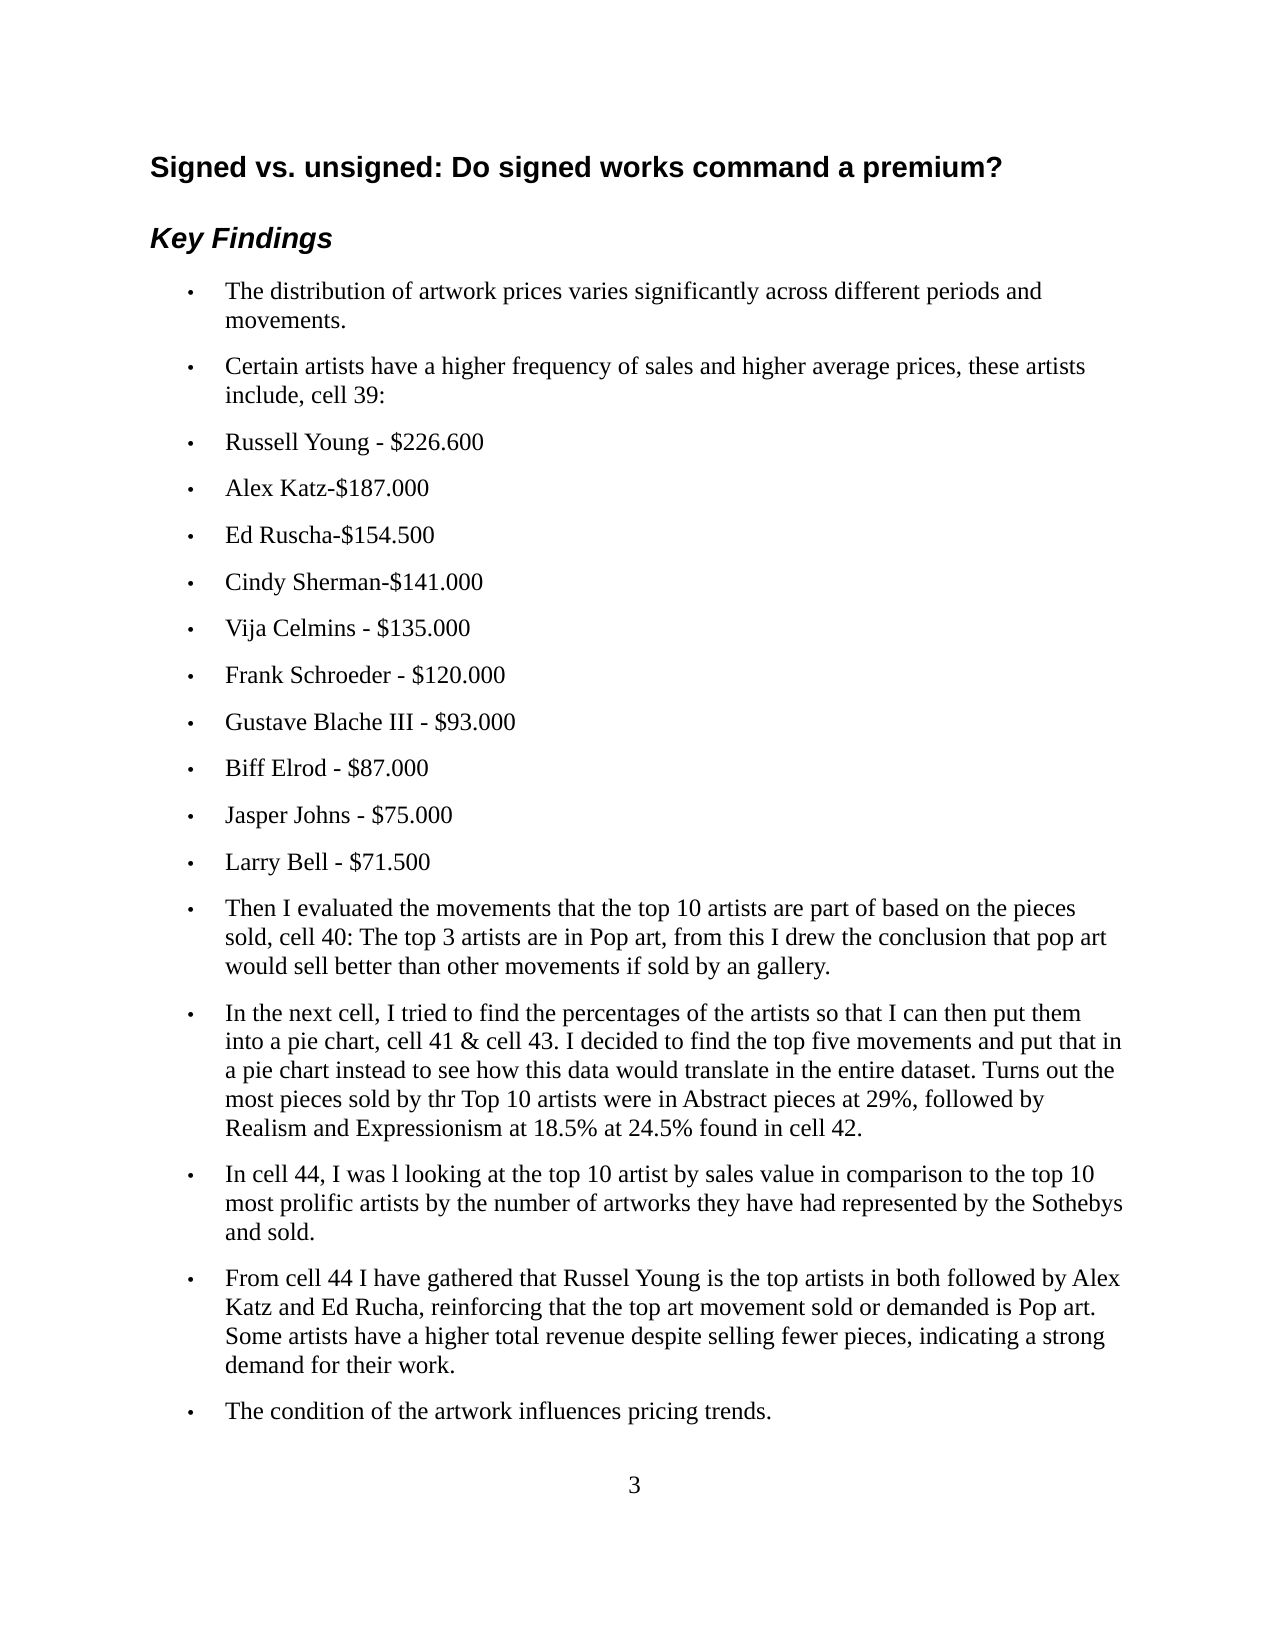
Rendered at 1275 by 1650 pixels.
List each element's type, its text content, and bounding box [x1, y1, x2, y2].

list Alex Katz-$187.000 [187, 473, 1125, 502]
list Frank Schroeder - $120.000 [187, 660, 1125, 689]
list Vija Celmins - $135.000 [187, 613, 1125, 642]
list Certain artists have a higher frequency of sales and higher average prices, these artists include, cell 39: [187, 351, 1125, 409]
subtitle Key Findings [150, 221, 1125, 254]
list Ed Ruscha-$154.500 [187, 520, 1125, 549]
list Russell Young - $226.600 [187, 427, 1125, 456]
list In cell 44, I was l looking at the top 10 artist by sales value in comparison to the top 10 most prolific artists by the number of artworks they have had represented by the Sothebys and sold. [187, 1159, 1125, 1246]
list Cindy Sherman-$141.000 [187, 567, 1125, 596]
list From cell 44 I have gathered that Russel Young is the top artists in both followed by Alex Katz and Ed Rucha, reinforcing that the top art movement sold or demanded is Pop art. Some artists have a higher total revenue despite selling fewer pieces, indicating a strong demand for their work. [187, 1263, 1125, 1378]
list Larry Bell - $71.500 [187, 847, 1125, 876]
list The distribution of artwork prices varies significantly across different periods and movements. [187, 276, 1125, 333]
list Biff Elrod - $87.000 [187, 753, 1125, 782]
list The condition of the artwork influences pricing trends. [187, 1396, 1125, 1425]
list Jasper Johns - $75.000 [187, 800, 1125, 829]
list Then I evaluated the movements that the top 10 artists are part of based on the pieces sold, cell 40: The top 3 artists are in Pop art, from this I drew the conclusion that pop art would sell better than other movements if sold by an gallery. [187, 893, 1125, 980]
list Gustave Blache III - $93.000 [187, 707, 1125, 736]
subtitle Signed vs. unsigned: Do signed works command a premium? [150, 150, 1125, 183]
list In the next cell, I tried to find the percentages of the artists so that I can then put them into a pie chart, cell 41 & cell 43. I decided to find the top five movements and put that in a pie chart instead to see how this data would translate in the entire dataset. Turns out the most pieces sold by thr Top 10 artists were in Abstract pieces at 29%, followed by Realism and Expressionism at 18.5% at 24.5% found in cell 42. [187, 998, 1125, 1141]
